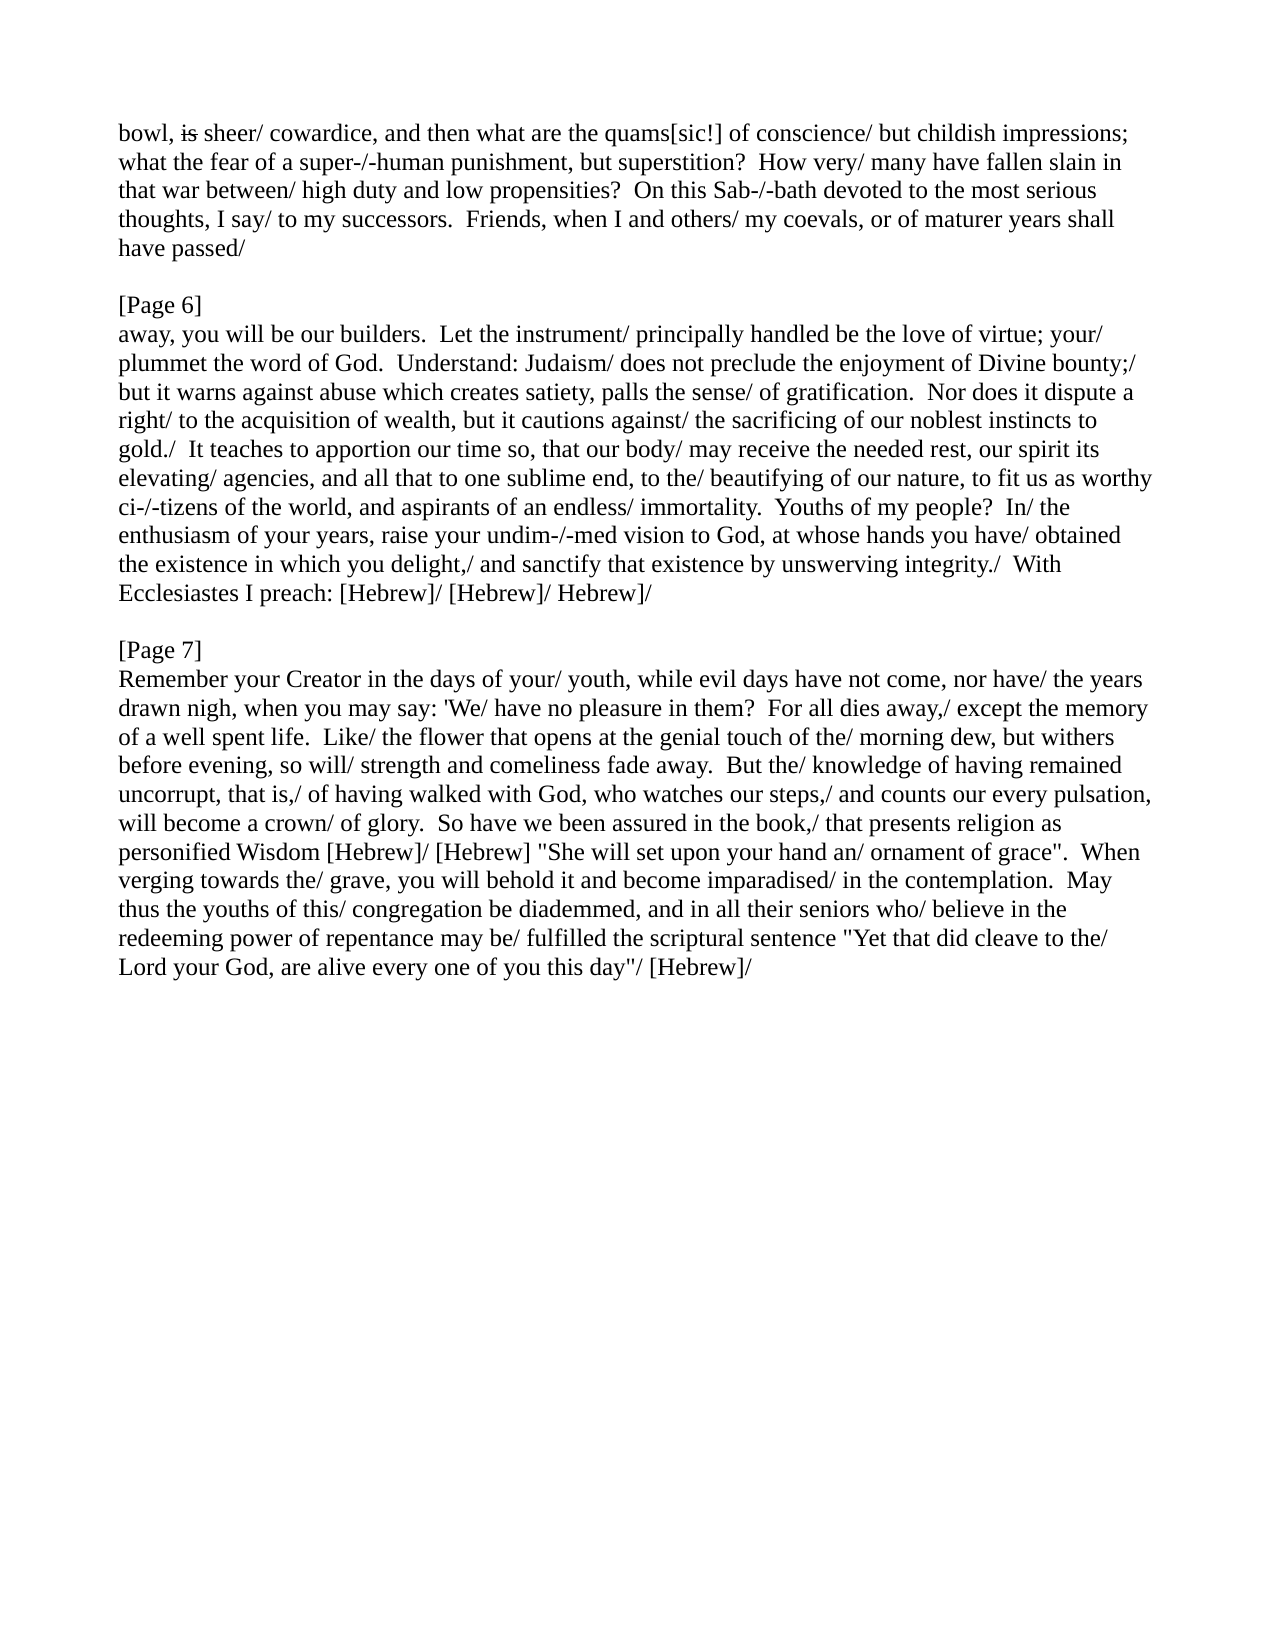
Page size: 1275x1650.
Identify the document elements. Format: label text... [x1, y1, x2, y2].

text bowl, is sheer/ cowardice, and then what are the quams[sic!] of conscience/ but childish impressions; what the fear of a super-/-human punishment, but superstition? How very/ many have fallen slain in that war between/ high duty and low propensities? On this Sab-/-bath devoted to the most serious thoughts, I say/ to my successors. Friends, when I and others/ my coevals, or of maturer years shall have passed/ [118, 118, 1157, 262]
text [Page 7] [118, 636, 1157, 664]
text Remember your Creator in the days of your/ youth, while evil days have not come, nor have/ the years drawn nigh, when you may say: 'We/ have no pleasure in them? For all dies away,/ except the memory of a well spent life. Like/ the flower that opens at the genial touch of the/ morning dew, but withers before evening, so will/ strength and comeliness fade away. But the/ knowledge of having remained uncorrupt, that is,/ of having walked with God, who watches our steps,/ and counts our every pulsation, will become a crown/ of glory. So have we been assured in the book,/ that presents religion as personified Wisdom [Hebrew]/ [Hebrew] "She will set upon your hand an/ ornament of grace". When verging towards the/ grave, you will behold it and become imparadised/ in the contemplation. May thus the youths of this/ congregation be diademmed, and in all their seniors who/ believe in the redeeming power of repentance may be/ fulfilled the scriptural sentence "Yet that did cleave to the/ Lord your God, are alive every one of you this day"/ [Hebrew]/ [118, 664, 1157, 981]
text [Page 6] [118, 291, 1157, 319]
text away, you will be our builders. Let the instrument/ principally handled be the love of virtue; your/ plummet the word of God. Understand: Judaism/ does not preclude the enjoyment of Divine bounty;/ but it warns against abuse which creates satiety, palls the sense/ of gratification. Nor does it dispute a right/ to the acquisition of wealth, but it cautions against/ the sacrificing of our noblest instincts to gold./ It teaches to apportion our time so, that our body/ may receive the needed rest, our spirit its elevating/ agencies, and all that to one sublime end, to the/ beautifying of our nature, to fit us as worthy ci-/-tizens of the world, and aspirants of an endless/ immortality. Youths of my people? In/ the enthusiasm of your years, raise your undim-/-med vision to God, at whose hands you have/ obtained the existence in which you delight,/ and sanctify that existence by unswerving integrity./ With Ecclesiastes I preach: [Hebrew]/ [Hebrew]/ Hebrew]/ [118, 319, 1157, 607]
